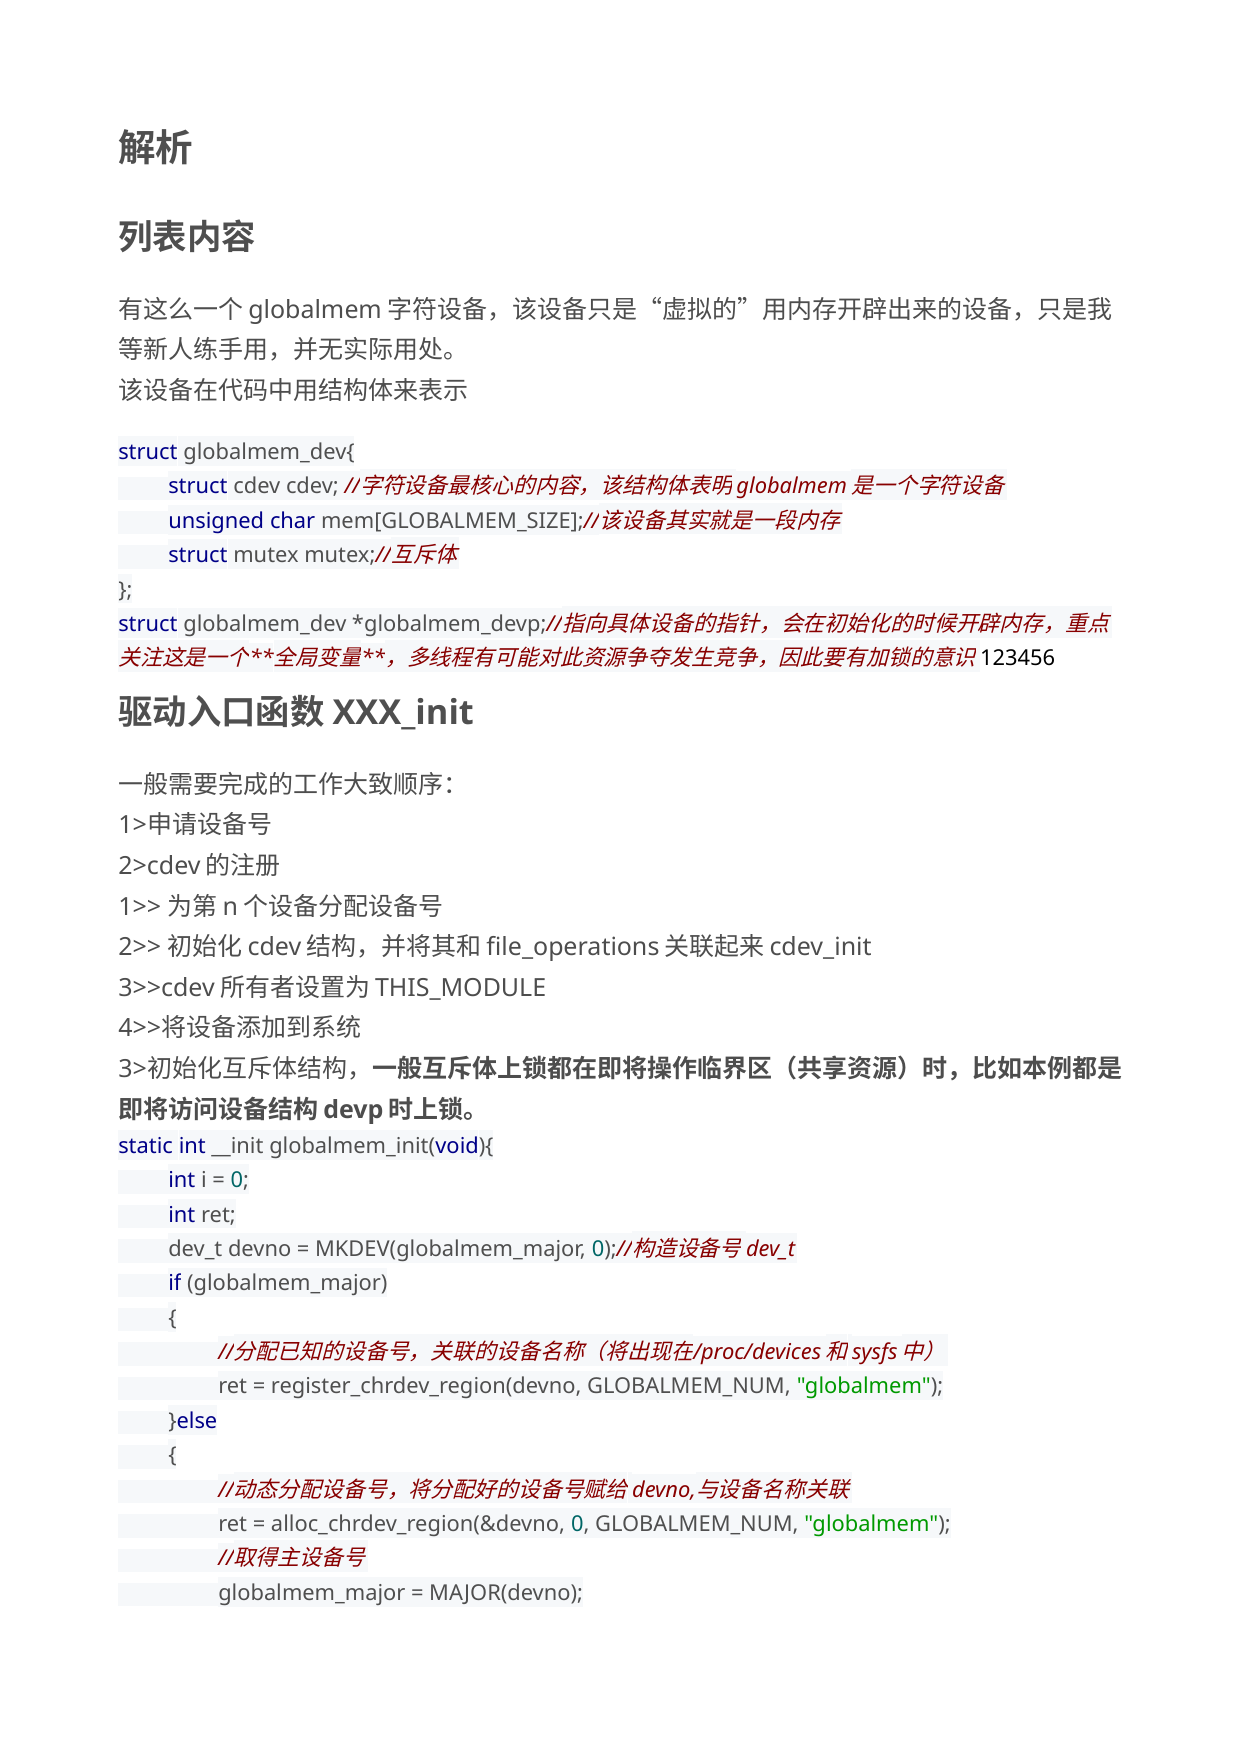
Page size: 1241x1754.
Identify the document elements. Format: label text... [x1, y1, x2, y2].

text }; [118, 569, 1122, 603]
text if (globalmem_major) [118, 1263, 1122, 1297]
text { [118, 1297, 1122, 1332]
text dev_t devno = MKDEV(globalmem_major, 0);//构造设备号dev_t [118, 1228, 1122, 1263]
text ret = alloc_chrdev_region(&devno, 0, GLOBALMEM_NUM, "globalmem"); [118, 1503, 1122, 1538]
text { [118, 1435, 1122, 1469]
text //动态分配设备号，将分配好的设备号赋给devno,与设备名称关联 [118, 1469, 1122, 1503]
subtitle 驱动入口函数 XXX_init [118, 685, 1122, 735]
text struct globalmem_dev{ [118, 432, 1122, 466]
subtitle 解析 [118, 118, 1122, 172]
text globalmem_major = MAJOR(devno); [118, 1572, 1122, 1607]
text 有这么一个globalmem字符设备，该设备只是“虚拟的”用内存开辟出来的设备，只是我等新人练手用，并无实际用处。 该设备在代码中用结构体来表示 [118, 285, 1122, 407]
text }else [118, 1400, 1122, 1435]
text //取得主设备号 [118, 1538, 1122, 1572]
subtitle 列表内容 [118, 210, 1122, 260]
text struct cdev cdev; //字符设备最核心的内容，该结构体表明globalmem是一个字符设备 [118, 466, 1122, 500]
text unsigned char mem[GLOBALMEM_SIZE];//该设备其实就是一段内存 [118, 500, 1122, 535]
text int i = 0; [118, 1160, 1122, 1194]
text struct mutex mutex;//互斥体 [118, 535, 1122, 569]
text //分配已知的设备号，关联的设备名称（将出现在/proc/devices和sysfs中） [118, 1332, 1122, 1366]
text static int __init globalmem_init(void){ [118, 1125, 1122, 1160]
text int ret; [118, 1194, 1122, 1228]
text struct globalmem_dev *globalmem_devp;//指向具体设备的指针，会在初始化的时候开辟内存，重点关注这是一个**全局变量**，多线程有可能对此资源争夺发生竞争，因此要有加锁的意识123456 [118, 603, 1122, 672]
text ret = register_chrdev_region(devno, GLOBALMEM_NUM, "globalmem"); [118, 1366, 1122, 1400]
text 一般需要完成的工作大致顺序： 1>申请设备号 2>cdev的注册 1>> 为第n个设备分配设备号 2>> 初始化cdev结构，并将其和file_operations关联起来cdev_init 3>>cdev所有者设置为THIS_MODULE 4>>将设备添加到系统 3>初始化互斥体结构，一般互斥体上锁都在即将操作临界区（共享资源）时，比如本例都是即将访问设备结构devp时上锁。 [118, 760, 1122, 1125]
